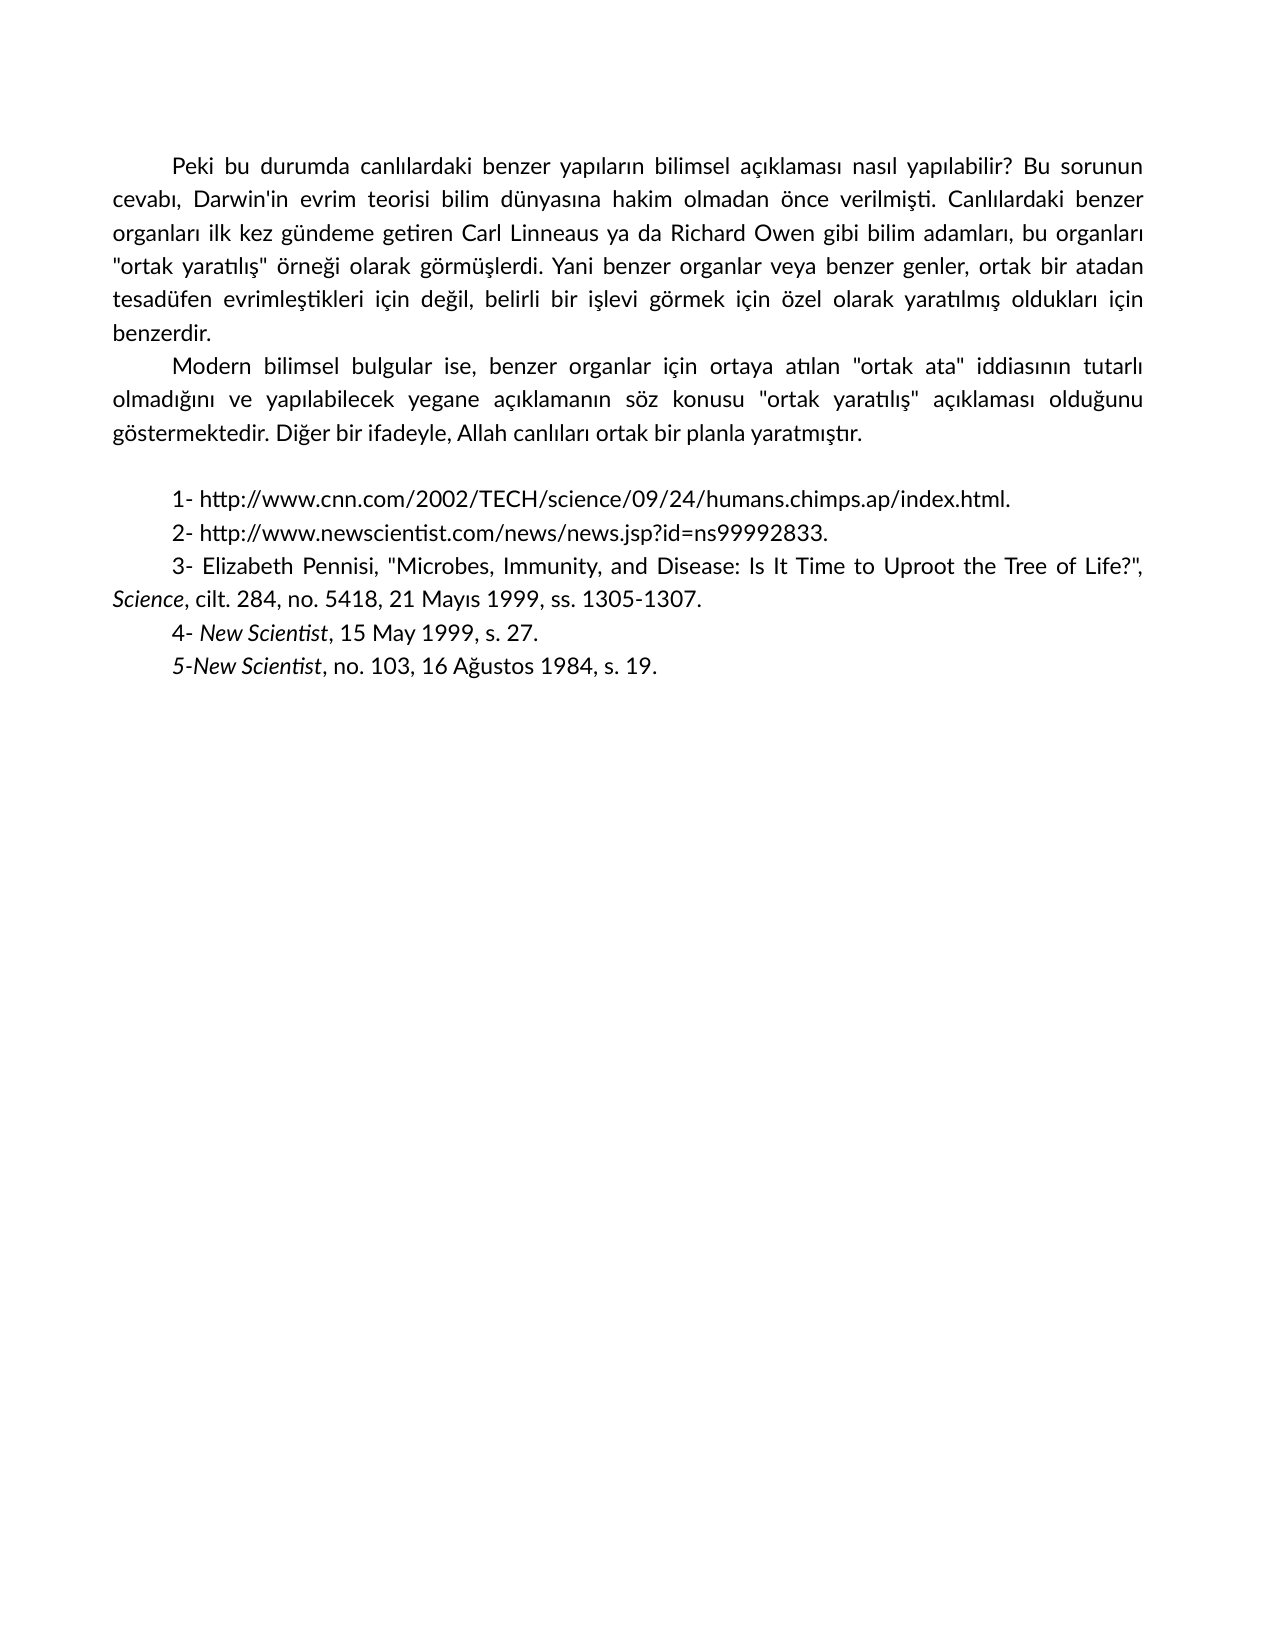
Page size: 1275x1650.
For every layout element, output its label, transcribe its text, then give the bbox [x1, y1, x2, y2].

text 4- New Scientist, 15 May 1999, s. 27. [112, 614, 1145, 648]
text 2- http://www.newscientist.com/news/news.jsp?id=ns99992833. [112, 514, 1145, 548]
text 3- Elizabeth Pennisi, "Microbes, Immunity, and Disease: Is It Time to Uproot the Tree of Life?", Science, cilt. 284, no. 5418, 21 Mayıs 1999, ss. 1305-1307. [112, 548, 1145, 614]
text 5-New Scientist, no. 103, 16 Ağustos 1984, s. 19. [112, 648, 1145, 681]
text Modern bilimsel bulgular ise, benzer organlar için ortaya atılan "ortak ata" iddiasının tutarlı olmadığını ve yapılabilecek yegane açıklamanın söz konusu "ortak yaratılış" açıklaması olduğunu göstermektedir. Diğer bir ifadeyle, Allah canlıları ortak bir planla yaratmıştır. [112, 348, 1145, 448]
text 1- http://www.cnn.com/2002/TECH/science/09/24/humans.chimps.ap/index.html. [112, 481, 1145, 514]
text Peki bu durumda canlılardaki benzer yapıların bilimsel açıklaması nasıl yapılabilir? Bu sorunun cevabı, Darwin'in evrim teorisi bilim dünyasına hakim olmadan önce verilmişti. Canlılardaki benzer organları ilk kez gündeme getiren Carl Linneaus ya da Richard Owen gibi bilim adamları, bu organları "ortak yaratılış" örneği olarak görmüşlerdi. Yani benzer organlar veya benzer genler, ortak bir atadan tesadüfen evrimleştikleri için değil, belirli bir işlevi görmek için özel olarak yaratılmış oldukları için benzerdir. [112, 148, 1145, 348]
